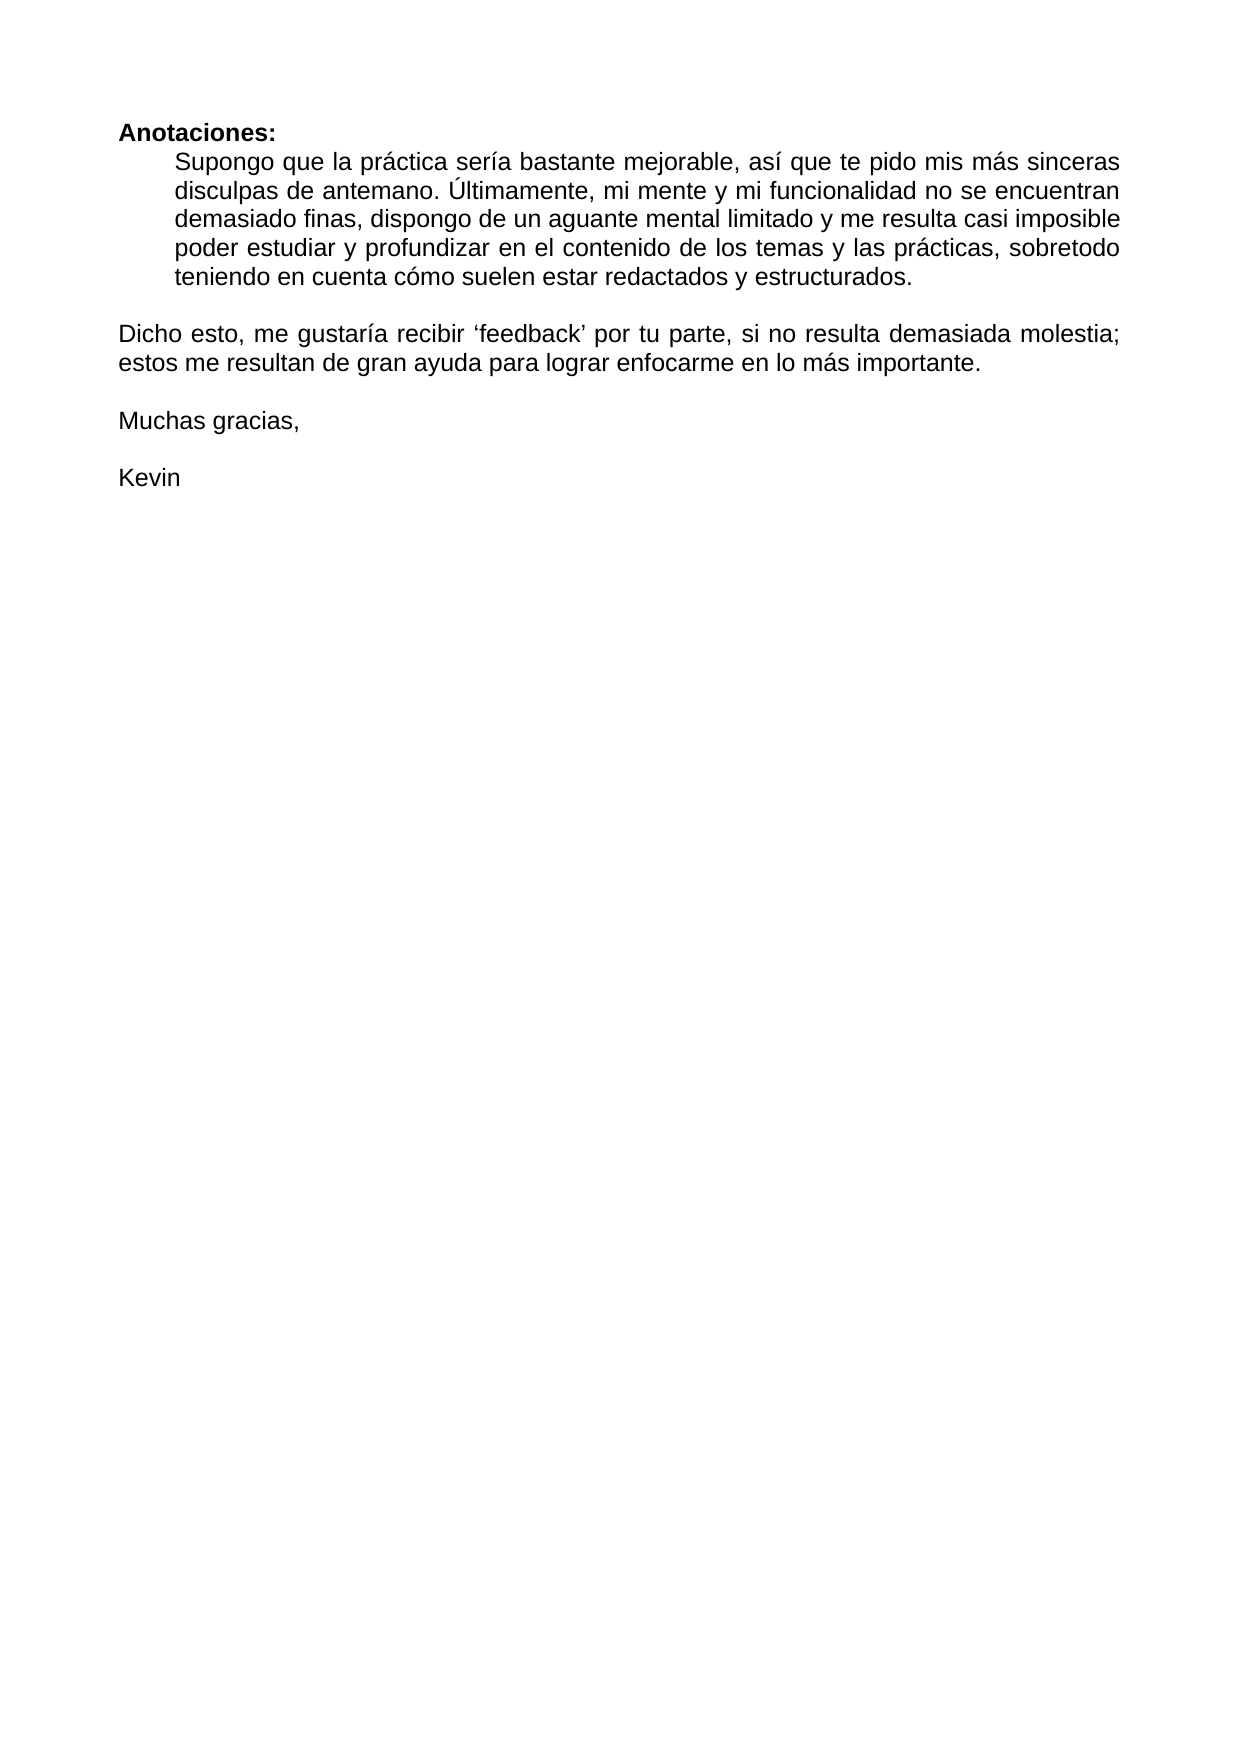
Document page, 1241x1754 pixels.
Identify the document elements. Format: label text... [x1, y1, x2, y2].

text Anotaciones: [118, 118, 1122, 147]
text Supongo que la práctica sería bastante mejorable, así que te pido mis más sinceras disculpas de antemano. Últimamente, mi mente y mi funcionalidad no se encuentran demasiado finas, dispongo de un aguante mental limitado y me resulta casi imposible poder estudiar y profundizar en el contenido de los temas y las prácticas, sobretodo teniendo en cuenta cómo suelen estar redactados y estructurados. [174, 147, 1122, 291]
text Dicho esto, me gustaría recibir ‘feedback’ por tu parte, si no resulta demasiada molestia; estos me resultan de gran ayuda para lograr enfocarme en lo más importante. [118, 319, 1122, 377]
text Muchas gracias, [118, 406, 1122, 434]
text Kevin [118, 463, 1122, 492]
